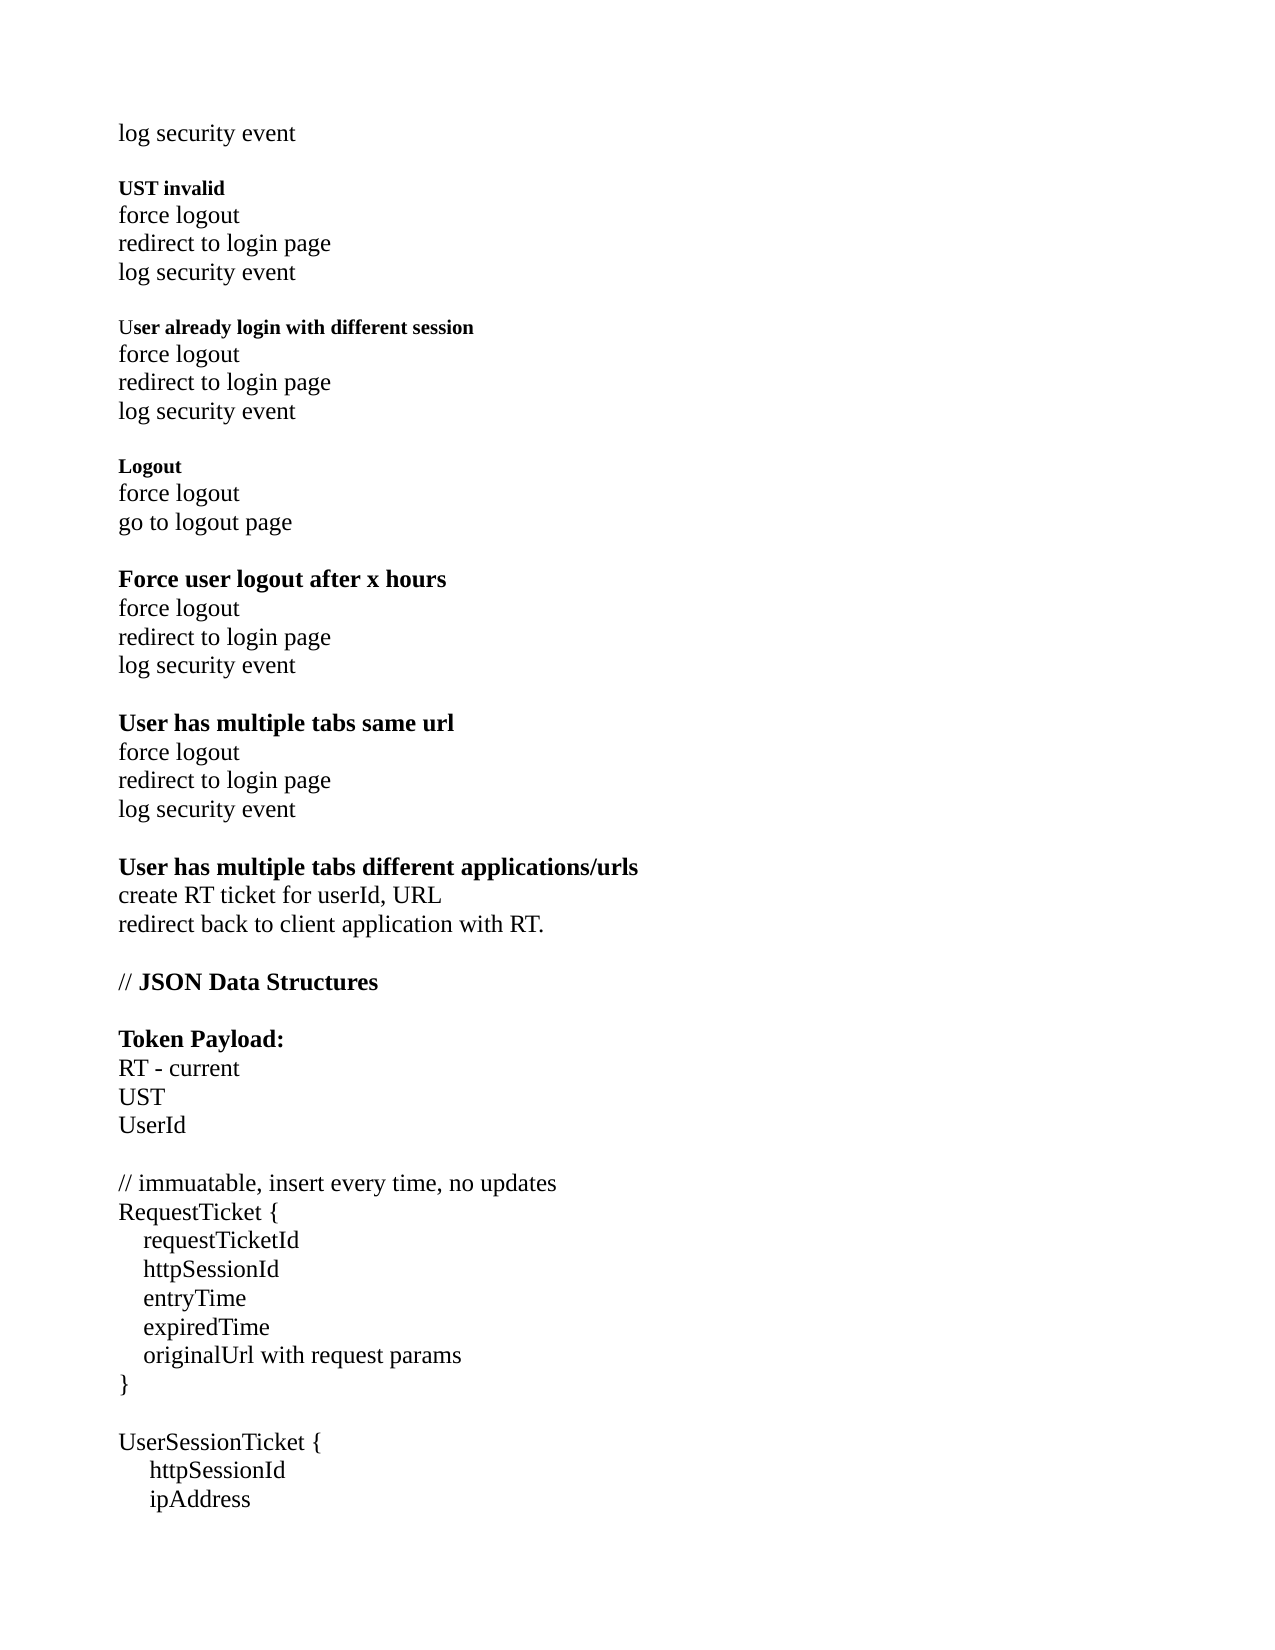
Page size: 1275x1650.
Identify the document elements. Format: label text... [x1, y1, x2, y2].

text User has multiple tabs same url [118, 708, 1157, 737]
text httpSessionId [118, 1254, 1157, 1283]
text requestTicketId [118, 1225, 1157, 1254]
text log security event [118, 257, 1157, 286]
text UST invalid [118, 176, 1157, 200]
text redirect back to client application with RT. [118, 909, 1157, 938]
text entryTime [118, 1283, 1157, 1312]
text force logout [118, 737, 1157, 765]
text User has multiple tabs different applications/urls [118, 852, 1157, 880]
text log security event [118, 650, 1157, 679]
text UserId [118, 1110, 1157, 1139]
text RequestTicket { [118, 1197, 1157, 1225]
text UserSessionTicket { [118, 1427, 1157, 1455]
text redirect to login page [118, 765, 1157, 794]
text force logout [118, 339, 1157, 367]
text Force user logout after x hours [118, 564, 1157, 593]
text User already login with different session [118, 315, 1157, 339]
text log security event [118, 396, 1157, 425]
text originalUrl with request params [118, 1340, 1157, 1369]
text } [118, 1369, 1157, 1398]
text Logout [118, 454, 1157, 478]
text httpSessionId [118, 1455, 1157, 1484]
text log security event [118, 794, 1157, 823]
text RT - current [118, 1053, 1157, 1082]
text expiredTime [118, 1312, 1157, 1340]
text force logout [118, 593, 1157, 622]
text log security event [118, 118, 1157, 147]
text UST [118, 1082, 1157, 1110]
text // JSON Data Structures [118, 967, 1157, 995]
text redirect to login page [118, 228, 1157, 257]
text ipAddress [118, 1484, 1157, 1513]
text force logout [118, 200, 1157, 228]
text redirect to login page [118, 367, 1157, 396]
text redirect to login page [118, 622, 1157, 650]
text force logout [118, 478, 1157, 507]
text // immuatable, insert every time, no updates [118, 1168, 1157, 1197]
text go to logout page [118, 507, 1157, 535]
text Token Payload: [118, 1024, 1157, 1053]
text create RT ticket for userId, URL [118, 880, 1157, 909]
